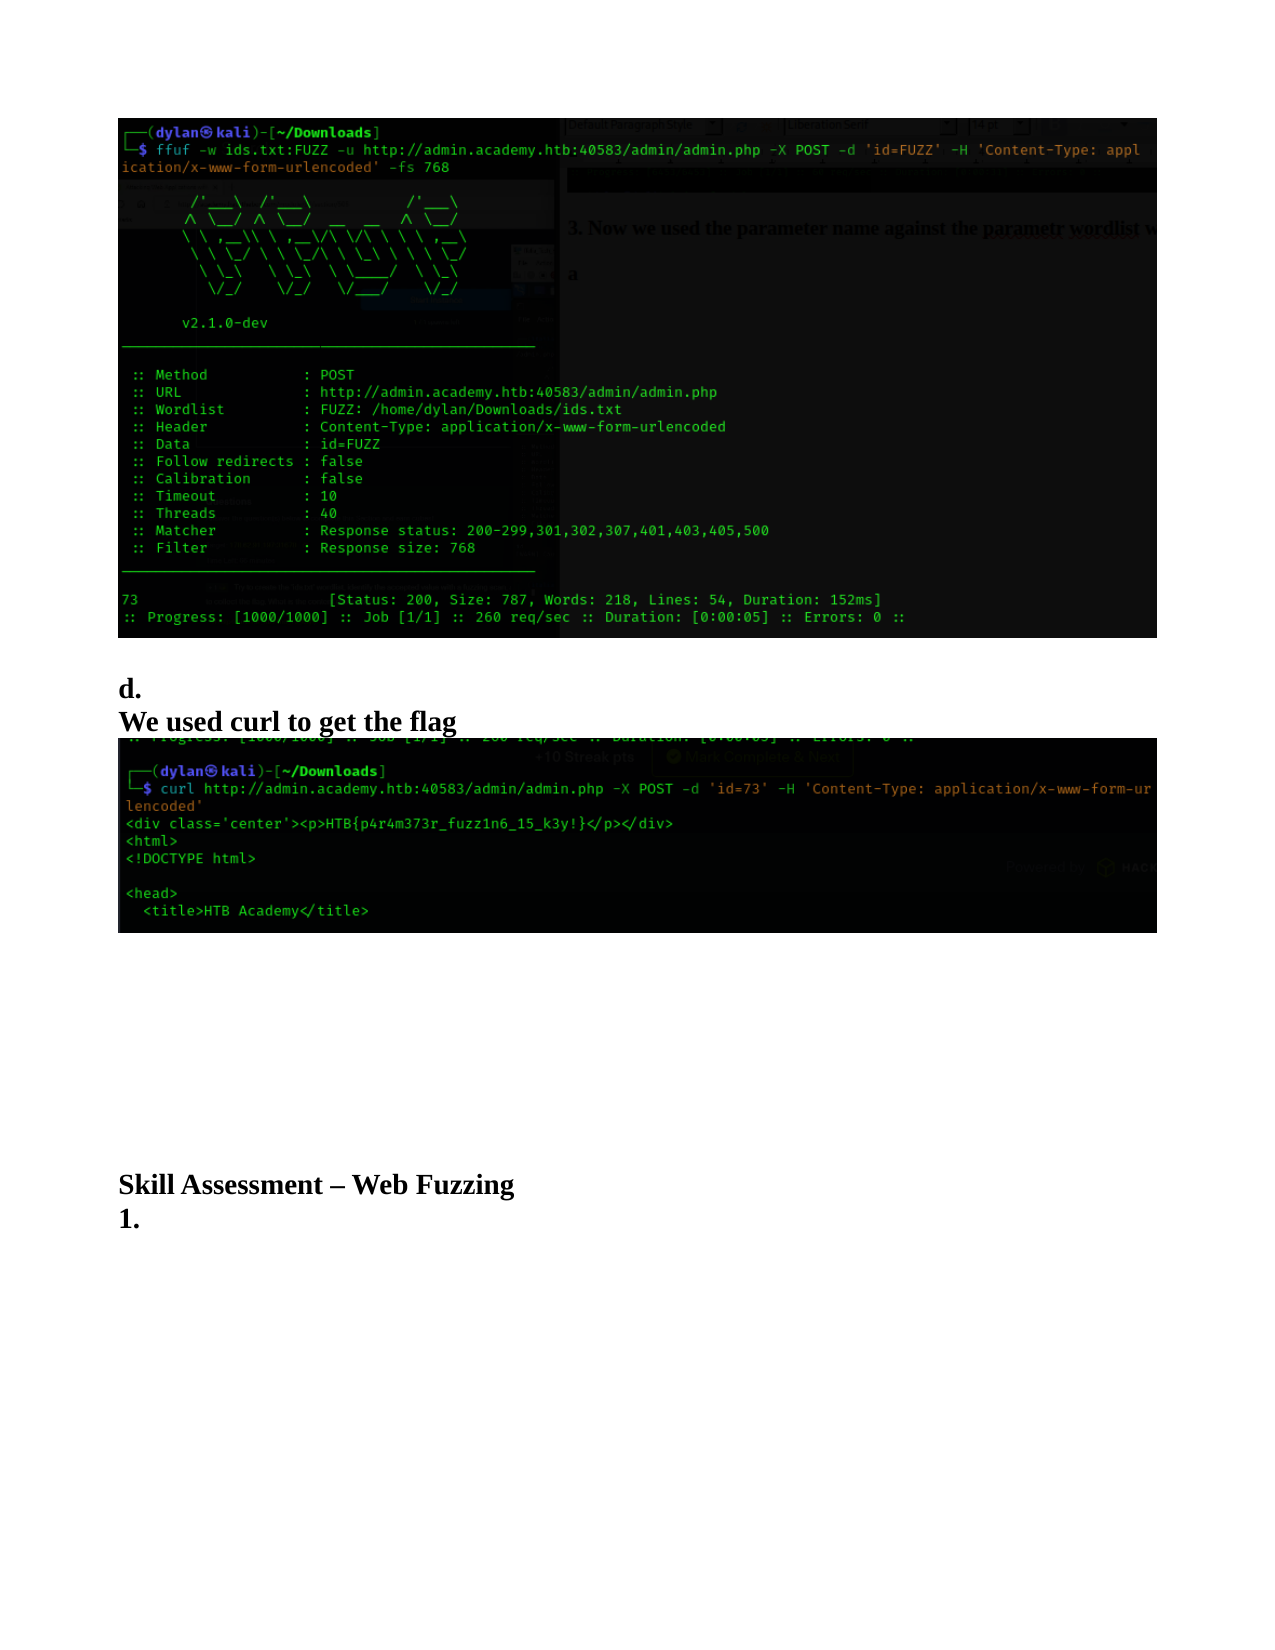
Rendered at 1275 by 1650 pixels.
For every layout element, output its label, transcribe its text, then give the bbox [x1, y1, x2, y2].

text d. [118, 671, 1157, 704]
text 1. [118, 1201, 1157, 1234]
text We used curl to get the flag [118, 704, 1157, 738]
text Skill Assessment – Web Fuzzing [118, 1167, 1157, 1201]
picture [118, 738, 1157, 933]
picture [118, 118, 1157, 638]
